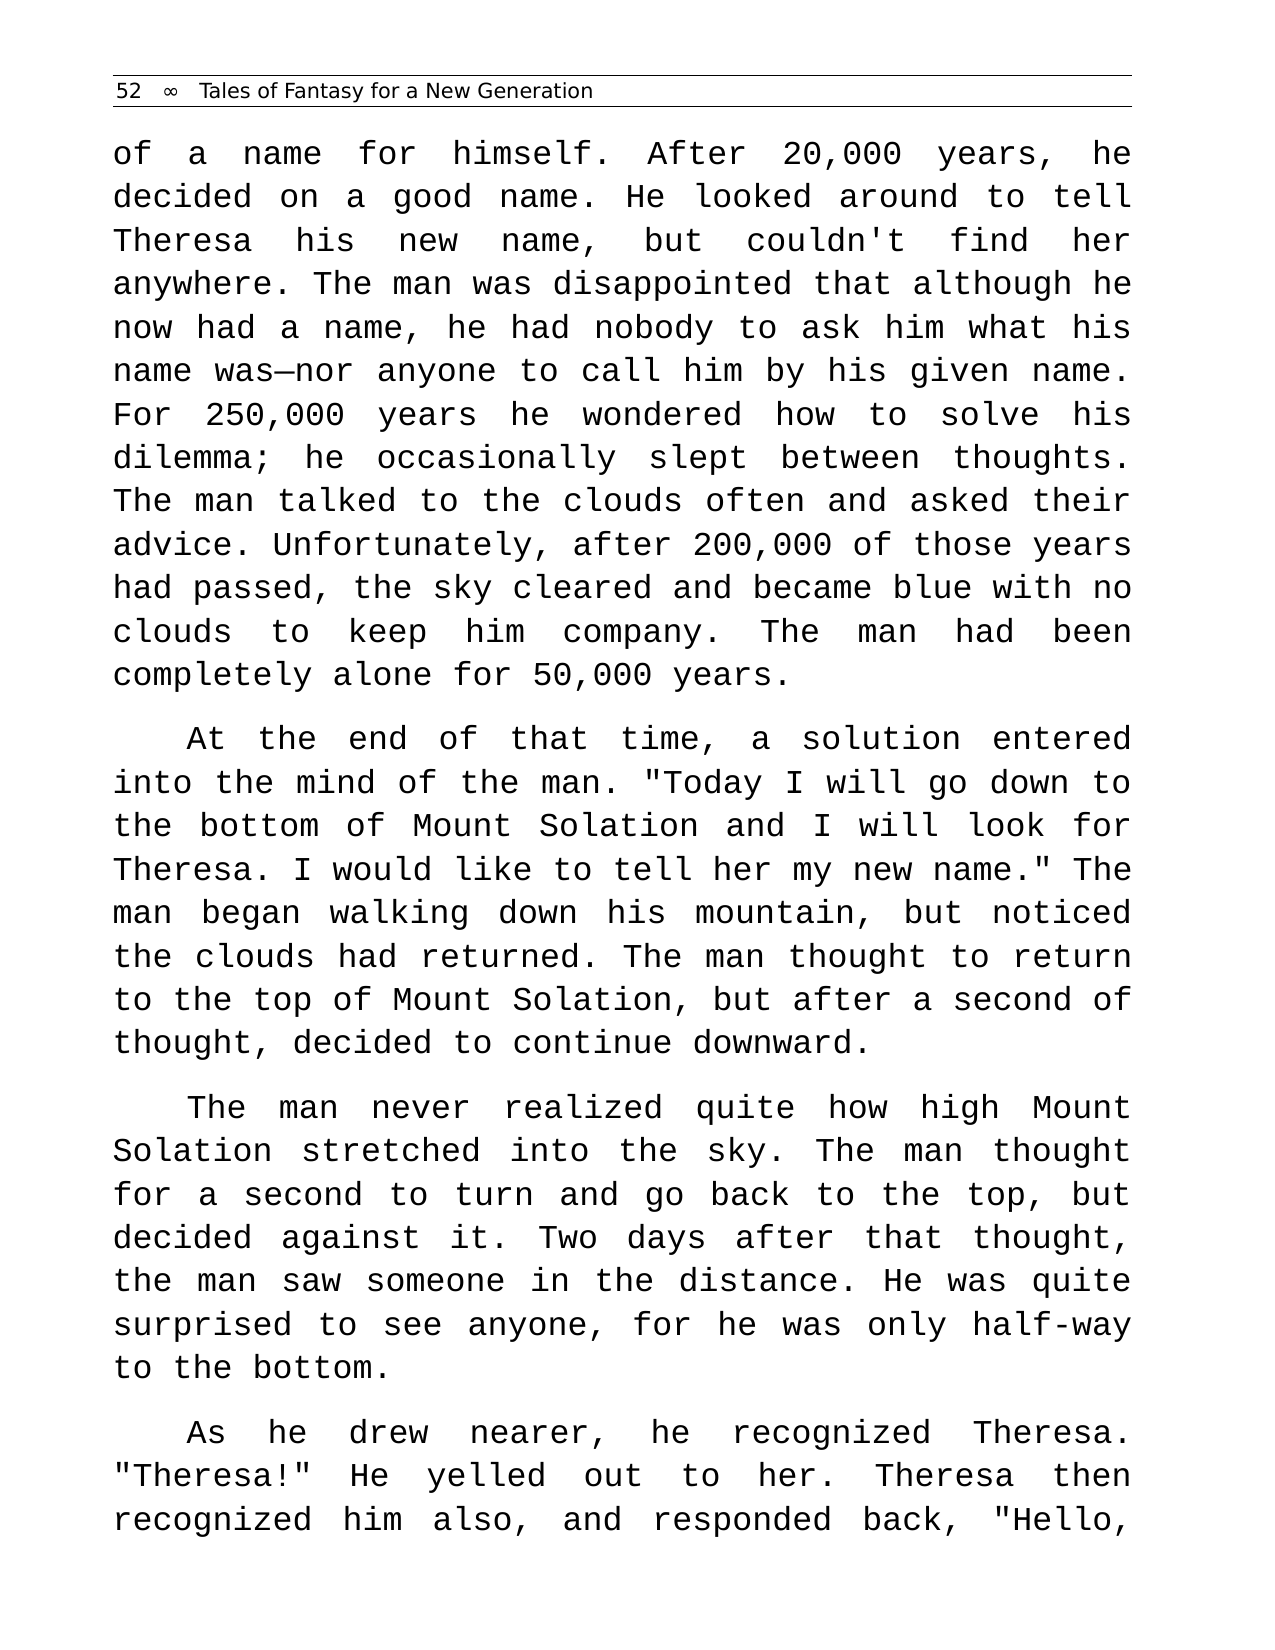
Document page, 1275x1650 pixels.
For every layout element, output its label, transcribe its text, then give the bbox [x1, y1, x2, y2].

text At the end of that time, a solution entered into the mind of the man. "Today I will go down to the bottom of Mount Solation and I will look for Theresa. I would like to tell her my new name." The man began walking down his mountain, but noticed the clouds had returned. The man thought to return to the top of Mount Solation, but after a second of thought, decided to continue downward. [112, 722, 1132, 1064]
text of a name for himself. After 20,000 years, he decided on a good name. He looked around to tell Theresa his new name, but couldn't find her anywhere. The man was disappointed that although he now had a name, he had nobody to ask him what his name was—nor anyone to call him by his given name. For 250,000 years he wondered how to solve his dilemma; he occasionally slept between thoughts. The man talked to the clouds often and asked their advice. Unfortunately, after 200,000 of those years had passed, the sky cleared and became blue with no clouds to keep him company. The man had been completely alone for 50,000 years. [112, 137, 1132, 696]
text The man never realized quite how high Mount Solation stretched into the sky. The man thought for a second to turn and go back to the top, but decided against it. Two days after that thought, the man saw someone in the distance. He was quite surprised to see anyone, for he was only half-way to the bottom. [112, 1090, 1132, 1389]
text As he drew nearer, he recognized Theresa. "Theresa!" He yelled out to her. Theresa then recognized him also, and responded back, "Hello, [112, 1415, 1132, 1540]
